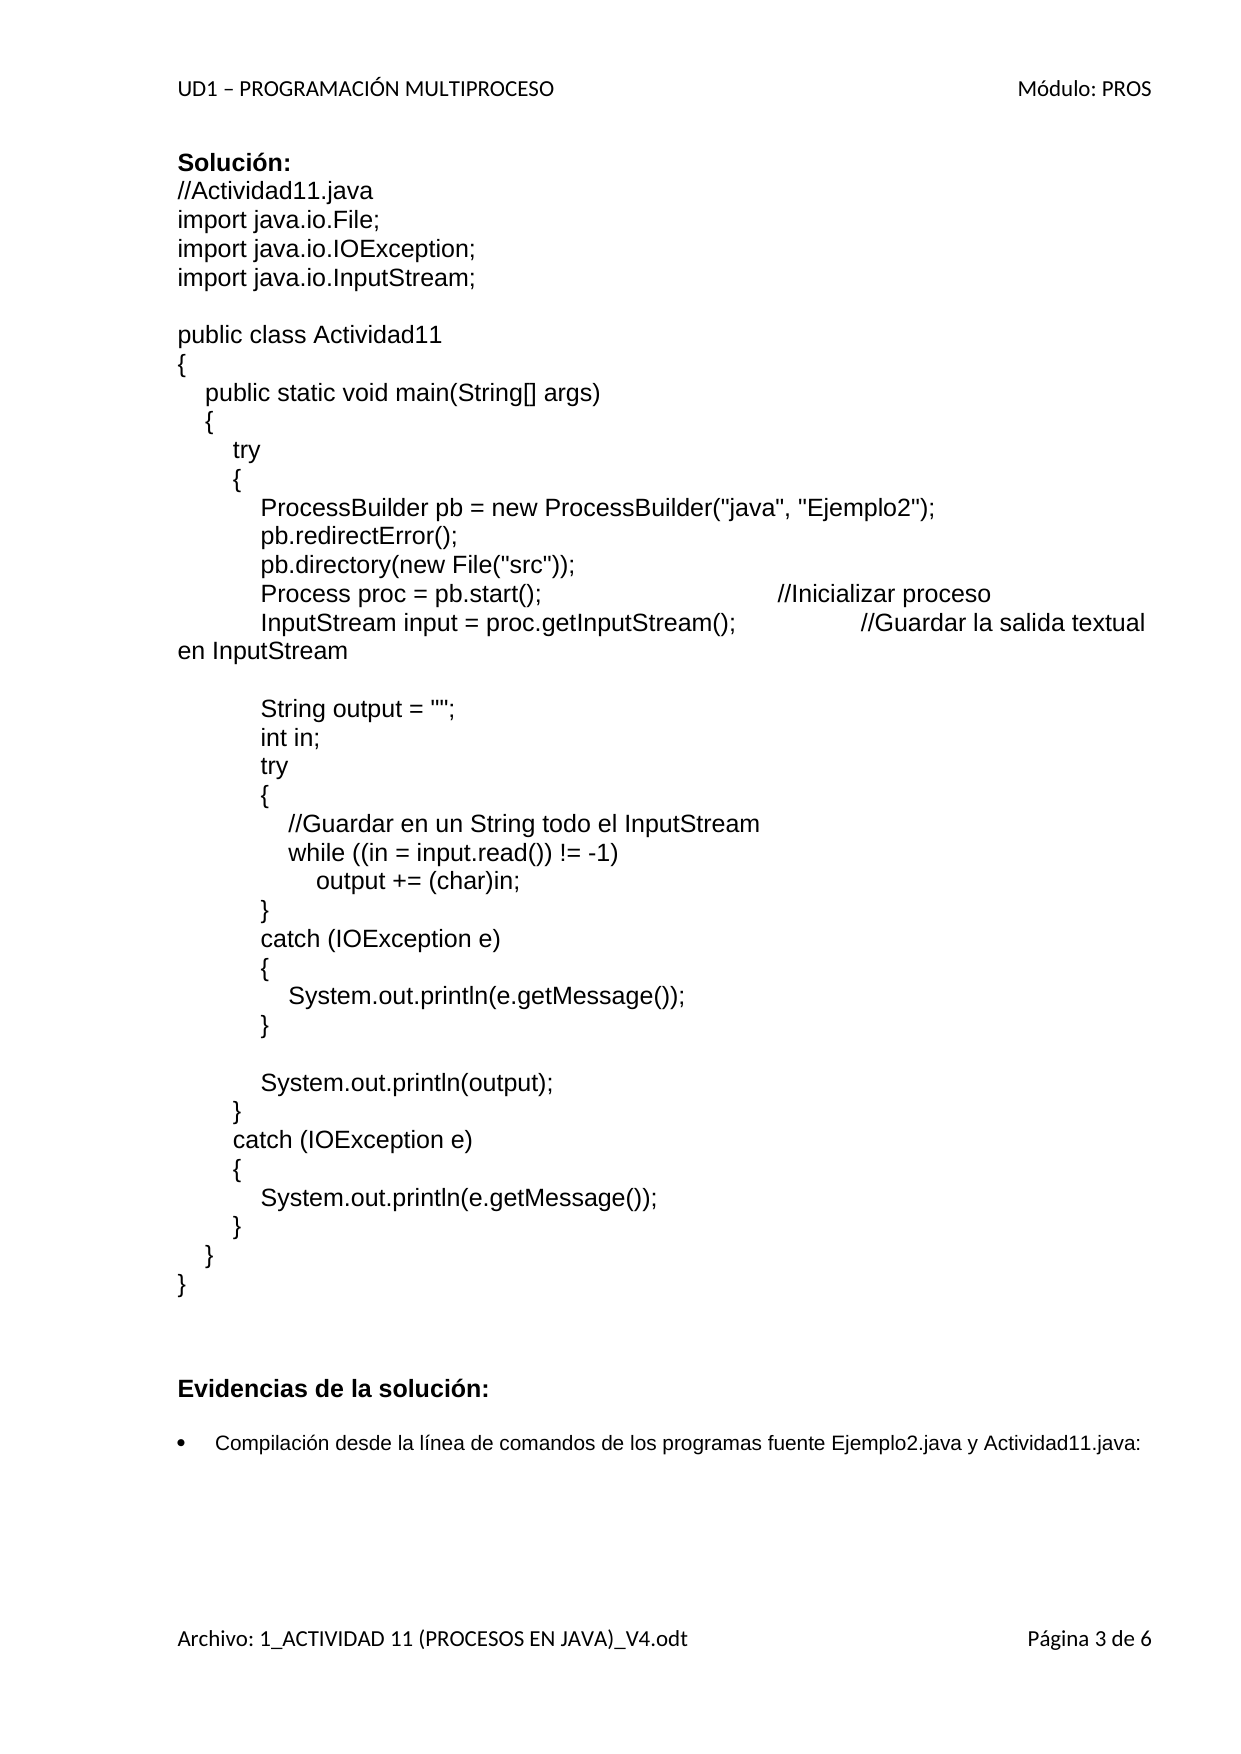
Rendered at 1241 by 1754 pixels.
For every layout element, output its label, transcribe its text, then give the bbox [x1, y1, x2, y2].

text pb.redirectError(); [177, 521, 1152, 550]
text output += (char)in; [177, 866, 1152, 895]
text Evidencias de la solución: [177, 1374, 1152, 1403]
text } [177, 1010, 1152, 1039]
text } [177, 1096, 1152, 1125]
text } [177, 1240, 1152, 1269]
text { [177, 953, 1152, 981]
text { [177, 349, 1152, 378]
text } [177, 1211, 1152, 1240]
text } [177, 895, 1152, 924]
text while ((in = input.read()) != -1) [177, 838, 1152, 866]
text catch (IOException e) [177, 924, 1152, 953]
text { [177, 464, 1152, 493]
text ProcessBuilder pb = new ProcessBuilder("java", "Ejemplo2"); [177, 493, 1152, 521]
text try [177, 751, 1152, 780]
text } [177, 1269, 1152, 1298]
text catch (IOException e) [177, 1125, 1152, 1154]
text import java.io.InputStream; [177, 263, 1152, 291]
text try [177, 435, 1152, 464]
text System.out.println(e.getMessage()); [177, 981, 1152, 1010]
list Compilación desde la línea de comandos de los programas fuente Ejemplo2.java y Actividad11.java: [177, 1431, 1152, 1454]
text { [177, 406, 1152, 435]
text pb.directory(new File("src")); [177, 550, 1152, 579]
text Process proc = pb.start(); //Inicializar proceso [177, 579, 1152, 608]
text { [177, 780, 1152, 809]
text { [177, 1154, 1152, 1183]
text Solución: [177, 148, 1152, 176]
text //Guardar en un String todo el InputStream [177, 809, 1152, 838]
text import java.io.IOException; [177, 234, 1152, 263]
text public class Actividad11 [177, 320, 1152, 349]
text public static void main(String[] args) [177, 378, 1152, 406]
text //Actividad11.java [177, 176, 1152, 205]
text InputStream input = proc.getInputStream(); //Guardar la salida textual en InputStream [177, 608, 1152, 665]
text System.out.println(e.getMessage()); [177, 1183, 1152, 1211]
text import java.io.File; [177, 205, 1152, 234]
text int in; [177, 723, 1152, 751]
text System.out.println(output); [177, 1068, 1152, 1096]
text String output = ""; [177, 694, 1152, 723]
